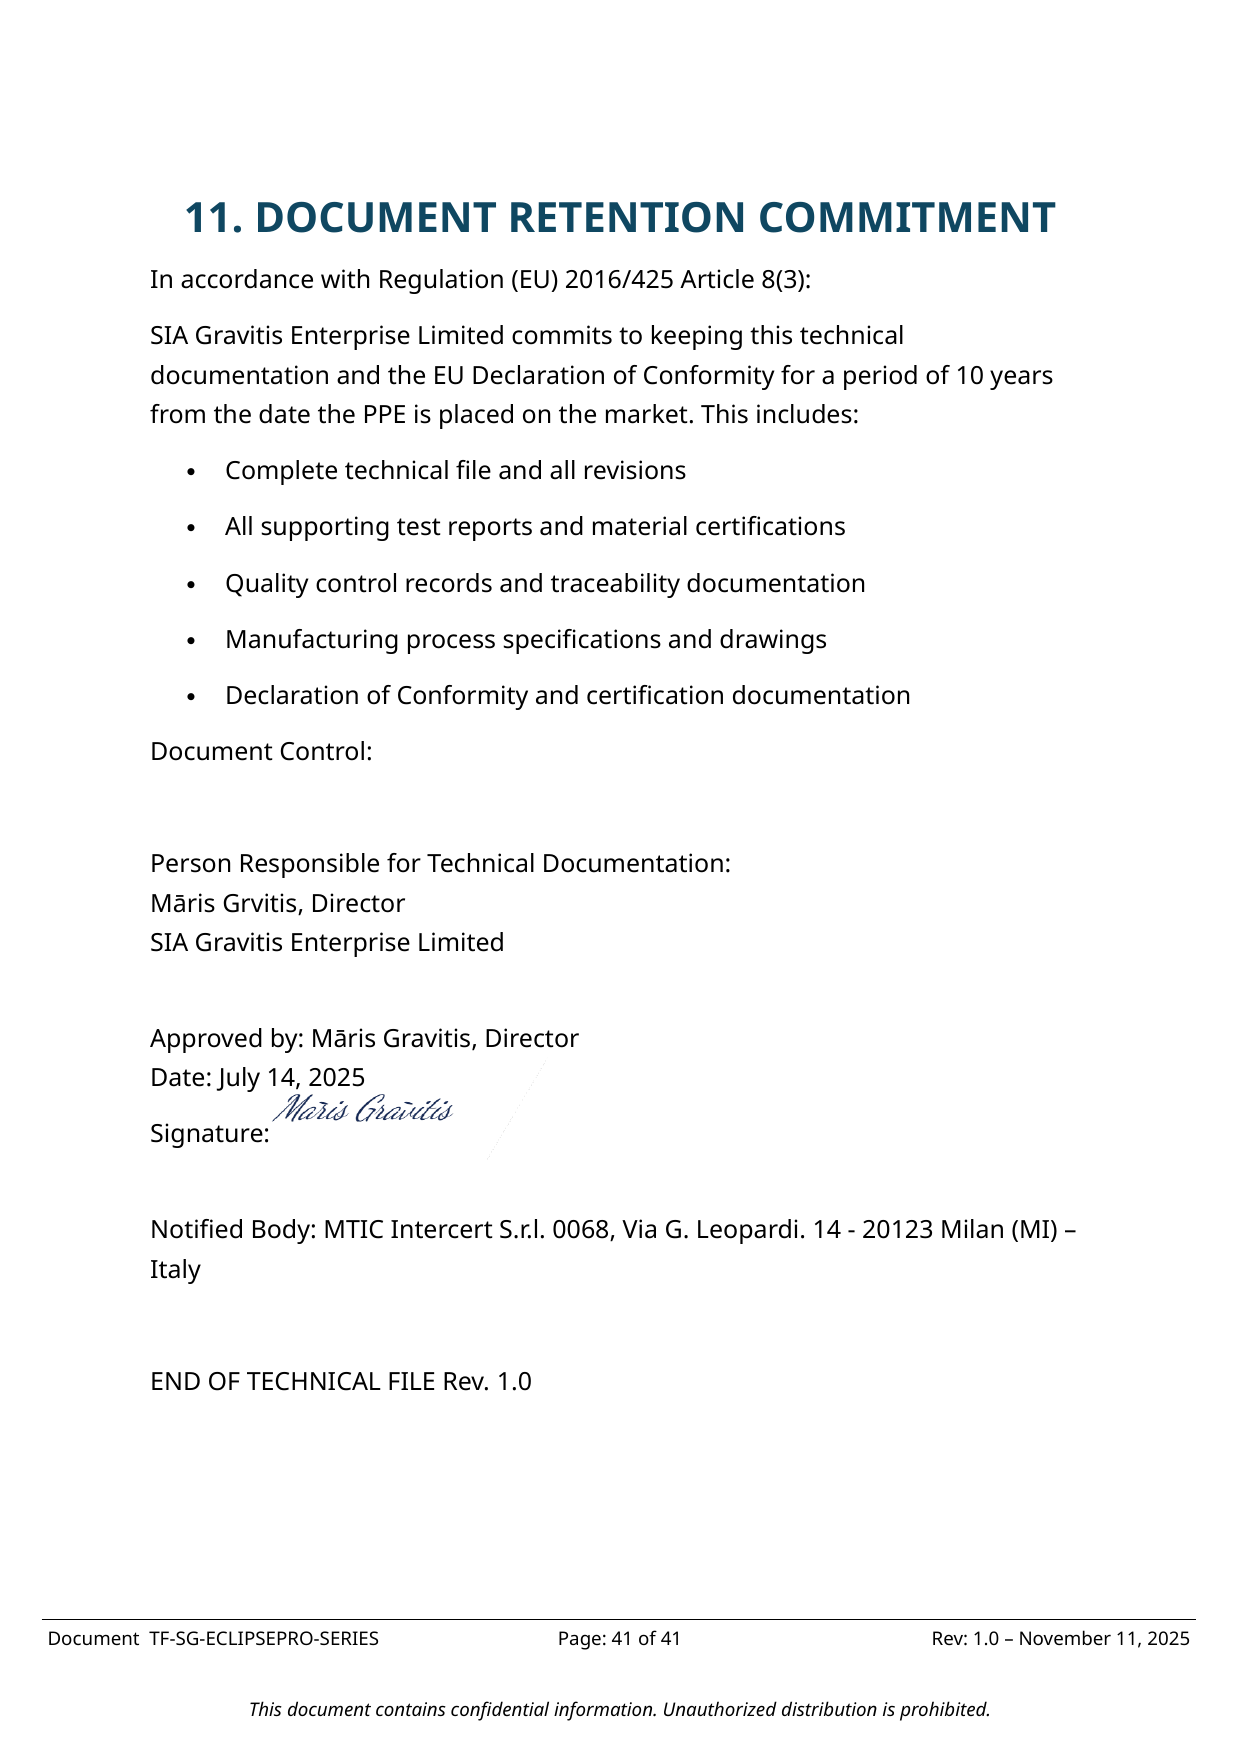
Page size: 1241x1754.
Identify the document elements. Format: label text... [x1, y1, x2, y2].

picture [198, 1057, 548, 1162]
list Quality control records and traceability documentation [187, 565, 1090, 599]
list Complete technical file and all revisions [187, 453, 1090, 487]
list Declaration of Conformity and certification documentation [187, 677, 1090, 712]
list Manufacturing process specifications and drawings [187, 621, 1090, 655]
text Person Responsible for Technical Documentation: Māris Grvitis, Director SIA Gravitis Enterprise Limited [150, 846, 1090, 959]
text Notified Body: MTIC Intercert S.r.l. 0068, Via G. Leopardi. 14 - 20123 Milan (MI) – Italy [150, 1172, 1090, 1285]
text Signature: [150, 1116, 198, 1150]
list All supporting test reports and material certifications [187, 509, 1090, 543]
text Signature: [548, 1116, 1090, 1150]
text Document Control: [150, 734, 1090, 768]
subtitle 11. DOCUMENT RETENTION COMMITMENT [150, 187, 1090, 244]
text Approved by: Māris Gravitis, Director Date: July 14, 2025 [150, 981, 1090, 1094]
text In accordance with Regulation (EU) 2016/425 Article 8(3): [150, 262, 1090, 296]
text SIA Gravitis Enterprise Limited commits to keeping this technical documentation and the EU Declaration of Conformity for a period of 10 years from the date the PPE is placed on the market. This includes: [150, 318, 1090, 431]
text END OF TECHNICAL FILE Rev. 1.0 [150, 1363, 1090, 1398]
